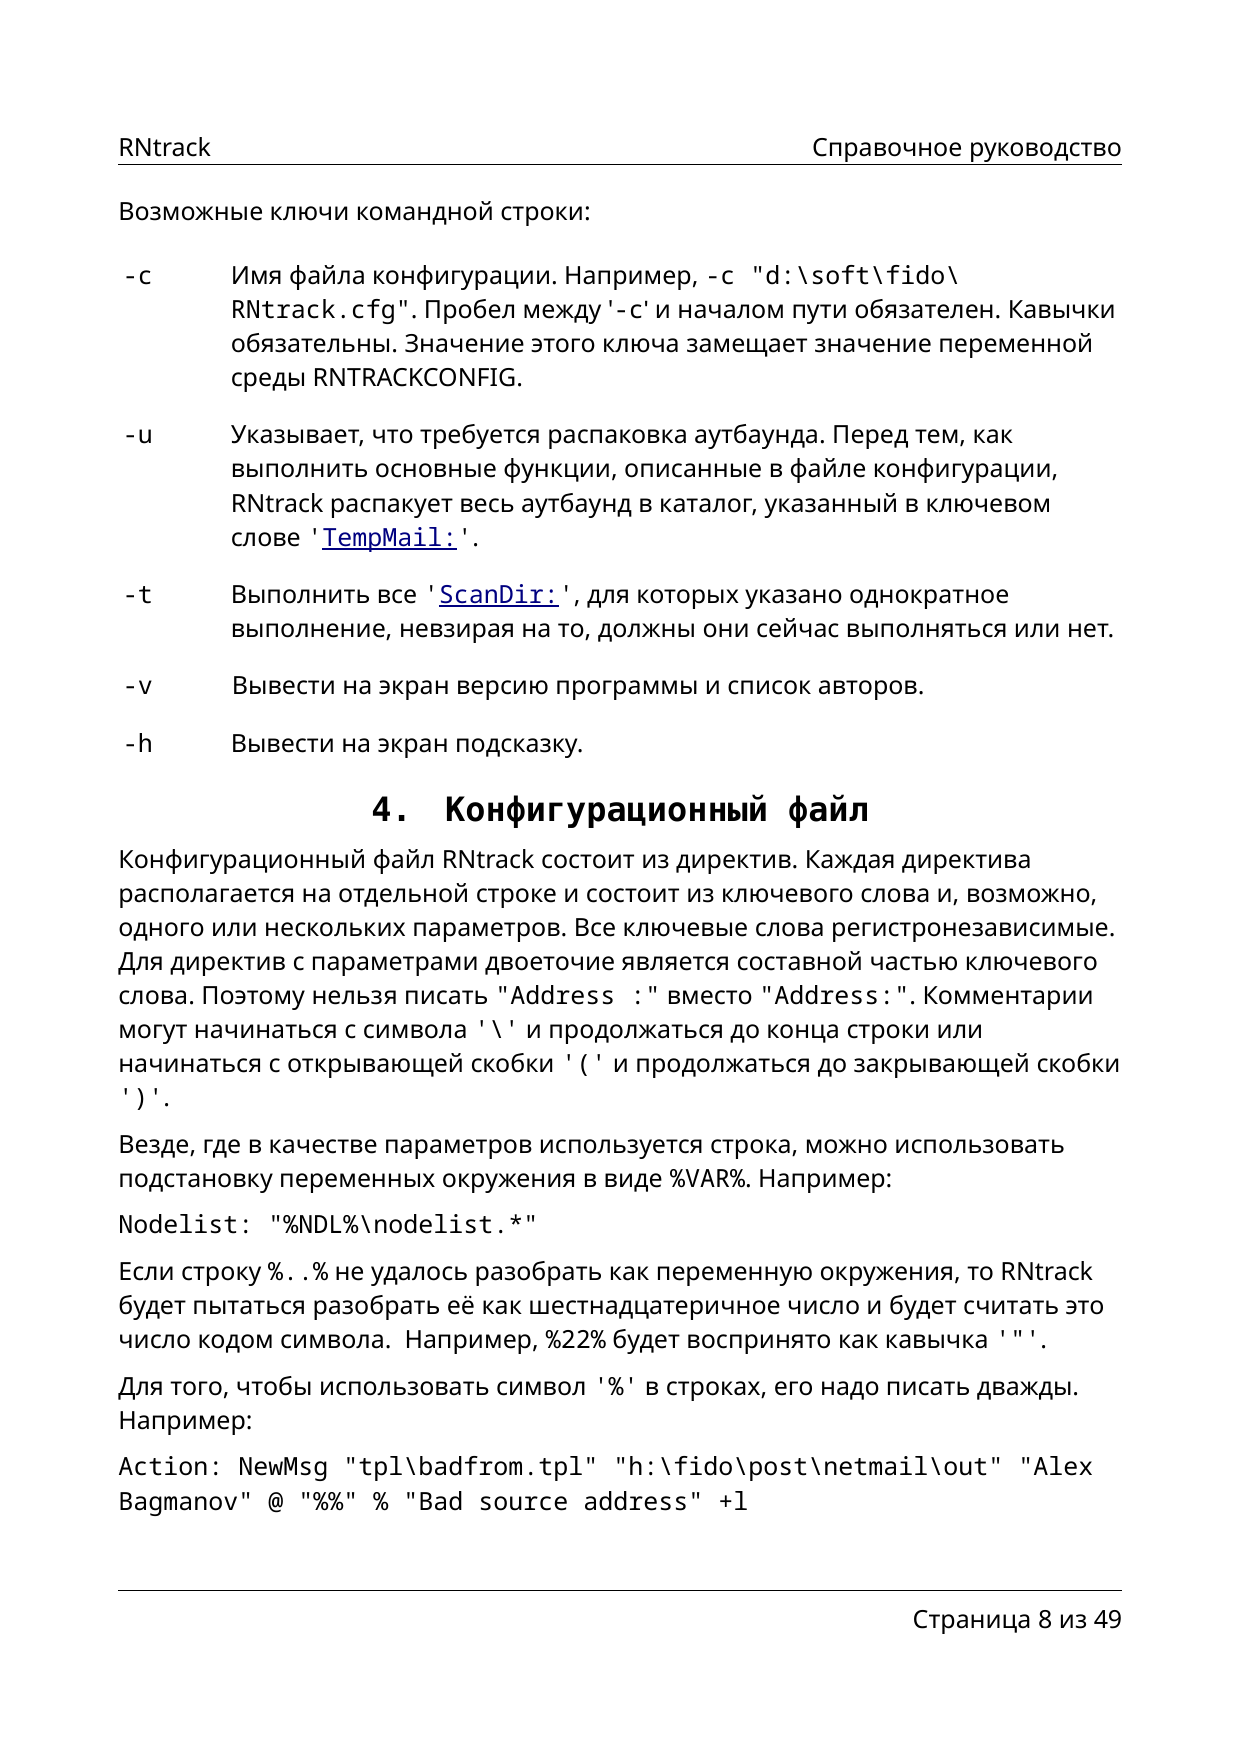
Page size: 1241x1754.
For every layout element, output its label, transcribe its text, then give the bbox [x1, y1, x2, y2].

subtitle Конфигурационный файл [118, 790, 1122, 829]
text Action: NewMsg "tpl\badfrom.tpl" "h:\fido\post\netmail\out" "Alex Bagmanov" @ "%%" % "Bad source address" +l [118, 1449, 1122, 1517]
table_cell Указывает, что требуется распаковка аутбаунда. Перед тем, как выполнить основные функции, описанные в файле конфигурации, RNtrack распакует весь аутбаунд в каталог, указанный в ключевом слове 'TempMail:'. [226, 400, 1122, 559]
text Конфигурационный файл RNtrack состоит из директив. Каждая директива располагается на отдельной строке и состоит из ключевого слова и, возможно, одного или нескольких параметров. Все ключевые слова регистронезависимые. Для директив с параметрами двоеточие является составной частью ключевого слова. Поэтому нельзя писать "Address :" вместо "Address:". Комментарии могут начинаться с символа '\' и продолжаться до конца строки или начинаться с открывающей скобки '(' и продолжаться до закрывающей скобки ')'. [118, 842, 1122, 1114]
table_cell Выполнить все 'ScanDir:', для которых указано однократное выполнение, невзирая на то, должны они сейчас выполняться или нет. [226, 559, 1122, 650]
table_cell Вывести на экран подсказку. [226, 708, 1122, 765]
table_cell -h [118, 708, 226, 765]
table_cell -t [118, 559, 226, 650]
table_cell -v [118, 650, 226, 708]
text Везде, где в качестве параметров используется строка, можно использовать подстановку переменных окружения в виде %VAR%. Например: [118, 1127, 1122, 1195]
text Для того, чтобы использовать символ '%' в строках, его надо писать дважды. Например: [118, 1368, 1122, 1437]
table_cell Вывести на экран версию программы и список авторов. [226, 650, 1122, 708]
text Возможные ключи командной строки: [118, 193, 1122, 228]
table_cell -u [118, 400, 226, 559]
text Nodelist: "%NDL%\nodelist.*" [118, 1207, 1122, 1241]
text Если строку %..% не удалось разобрать как переменную окружения, то RNtrack будет пытаться разобрать её как шестнадцатеричное число и будет считать это число кодом символа. Например, %22% будет воспринято как кавычка '"'. [118, 1254, 1122, 1356]
table_header -с [118, 240, 226, 399]
table_header Имя файла конфигурации. Например, -c "d:\soft\fido\RNtrack.cfg". Пробел между '-c' и началом пути обязателен. Кавычки обязательны. Значение этого ключа замещает значение переменной среды RNTRACKCONFIG. [226, 240, 1122, 399]
